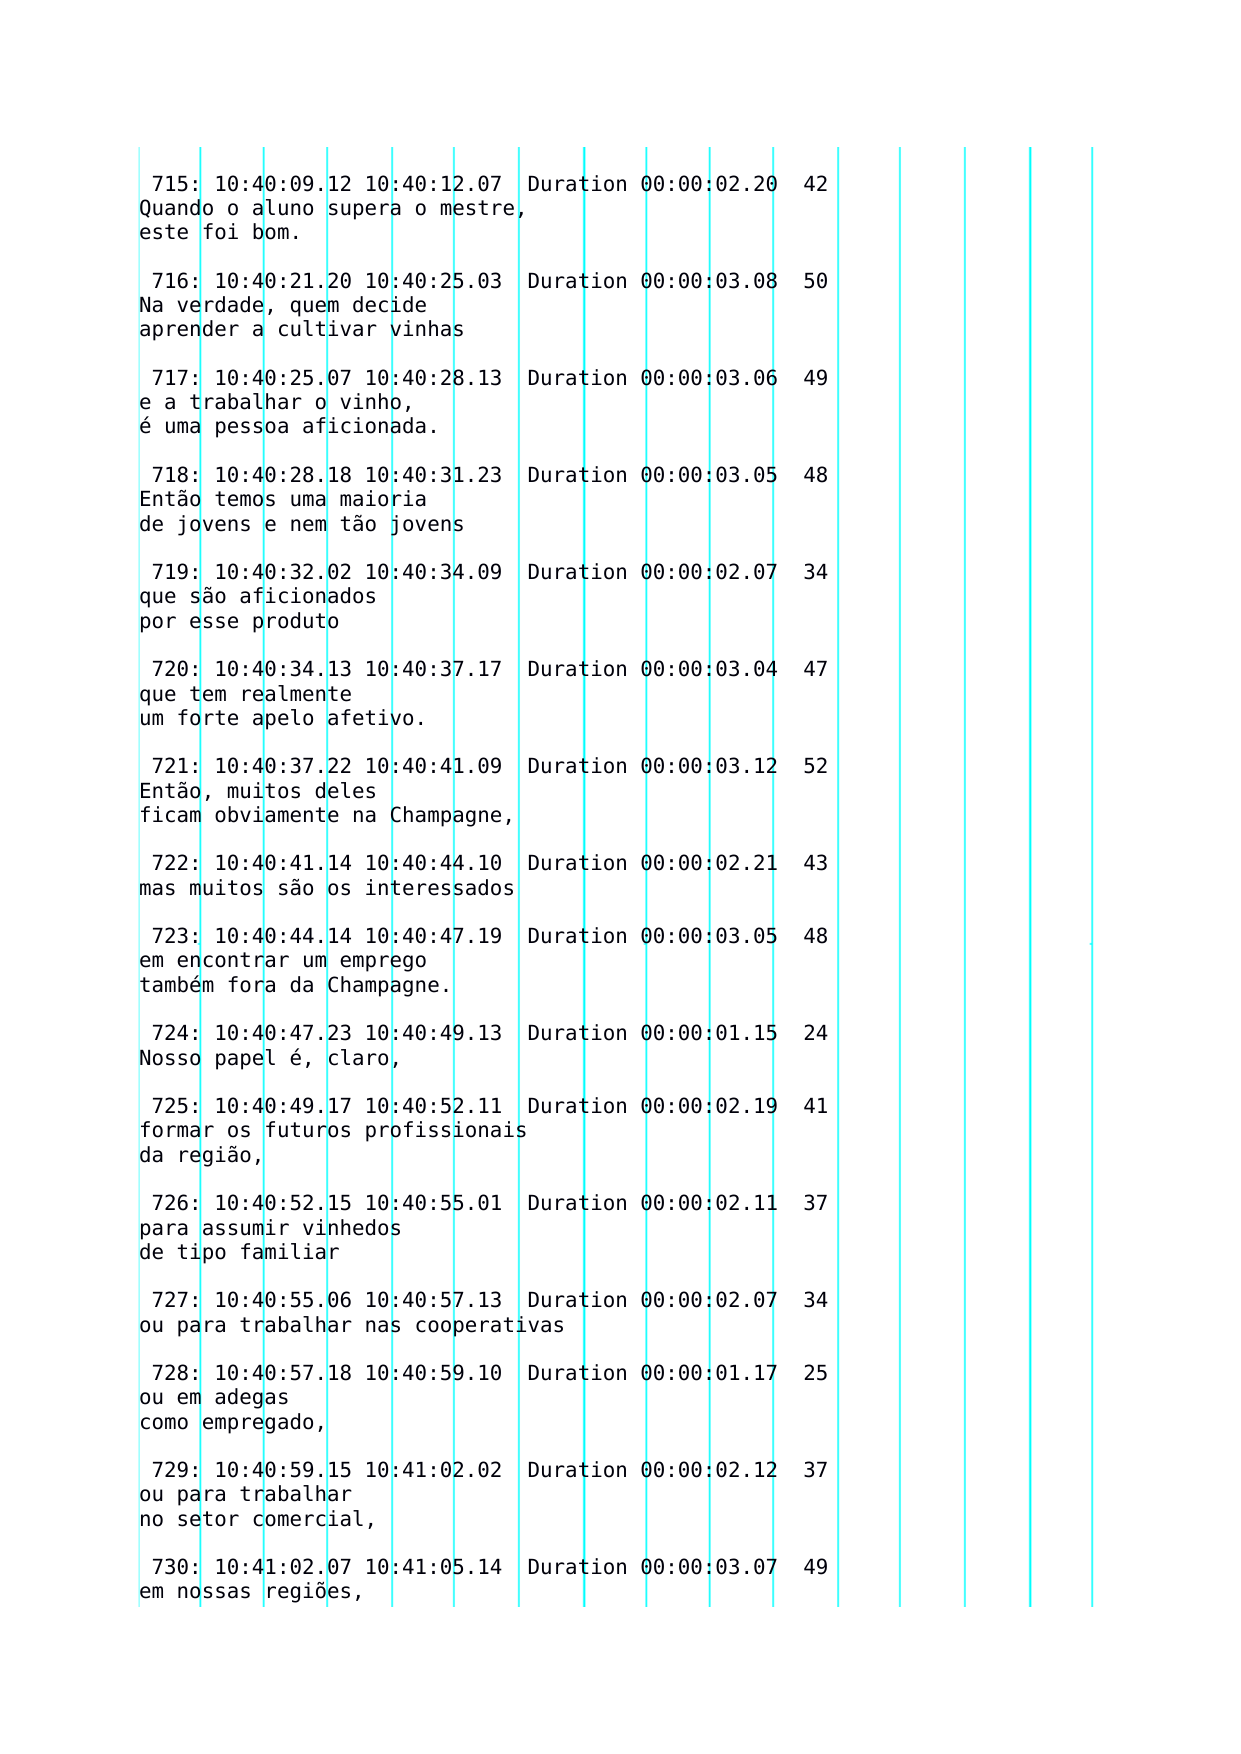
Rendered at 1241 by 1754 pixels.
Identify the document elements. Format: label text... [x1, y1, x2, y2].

text um forte apelo afetivo. [139, 706, 1101, 730]
picture [138, 147, 1102, 1607]
text 720: 10:40:34.13 10:40:37.17 Duration 00:00:03.04 47 [139, 657, 1101, 682]
text para assumir vinhedos [139, 1216, 1101, 1240]
text ficam obviamente na Champagne, [139, 803, 1101, 827]
text aprender a cultivar vinhas [139, 317, 1101, 342]
text Quando o aluno supera o mestre, [139, 196, 1101, 220]
text formar os futuros profissionais [139, 1118, 1101, 1143]
text Então temos uma maioria [139, 487, 1101, 512]
text 717: 10:40:25.07 10:40:28.13 Duration 00:00:03.06 49 [139, 366, 1101, 390]
text 718: 10:40:28.18 10:40:31.23 Duration 00:00:03.05 48 [139, 463, 1101, 487]
text de jovens e nem tão jovens [139, 512, 1101, 536]
text 721: 10:40:37.22 10:40:41.09 Duration 00:00:03.12 52 [139, 754, 1101, 779]
text Então, muitos deles [139, 779, 1101, 803]
text 722: 10:40:41.14 10:40:44.10 Duration 00:00:02.21 43 [139, 851, 1101, 876]
text em encontrar um emprego [139, 948, 1101, 973]
text Na verdade, quem decide [139, 293, 1101, 317]
text em nossas regiões, [139, 1579, 1101, 1604]
text este foi bom. [139, 220, 1101, 245]
text por esse produto [139, 609, 1101, 633]
text 725: 10:40:49.17 10:40:52.11 Duration 00:00:02.19 41 [139, 1094, 1101, 1118]
text 719: 10:40:32.02 10:40:34.09 Duration 00:00:02.07 34 [139, 560, 1101, 584]
text ou para trabalhar nas cooperativas [139, 1313, 1101, 1337]
text como empregado, [139, 1410, 1101, 1434]
text da região, [139, 1143, 1101, 1167]
text 729: 10:40:59.15 10:41:02.02 Duration 00:00:02.12 37 [139, 1458, 1101, 1482]
text 715: 10:40:09.12 10:40:12.07 Duration 00:00:02.20 42 [139, 172, 1101, 196]
text também fora da Champagne. [139, 973, 1101, 997]
text 728: 10:40:57.18 10:40:59.10 Duration 00:00:01.17 25 [139, 1361, 1101, 1385]
text ou para trabalhar [139, 1482, 1101, 1507]
text no setor comercial, [139, 1507, 1101, 1531]
text que são aficionados [139, 584, 1101, 609]
text 724: 10:40:47.23 10:40:49.13 Duration 00:00:01.15 24 [139, 1021, 1101, 1046]
text 727: 10:40:55.06 10:40:57.13 Duration 00:00:02.07 34 [139, 1288, 1101, 1313]
text 726: 10:40:52.15 10:40:55.01 Duration 00:00:02.11 37 [139, 1191, 1101, 1216]
text 716: 10:40:21.20 10:40:25.03 Duration 00:00:03.08 50 [139, 269, 1101, 293]
text 730: 10:41:02.07 10:41:05.14 Duration 00:00:03.07 49 [139, 1555, 1101, 1579]
text Nosso papel é, claro, [139, 1046, 1101, 1070]
text é uma pessoa aficionada. [139, 414, 1101, 439]
text ou em adegas [139, 1385, 1101, 1410]
text que tem realmente [139, 682, 1101, 706]
text 723: 10:40:44.14 10:40:47.19 Duration 00:00:03.05 48 [139, 924, 1101, 948]
text e a trabalhar o vinho, [139, 390, 1101, 414]
text de tipo familiar [139, 1240, 1101, 1264]
text mas muitos são os interessados [139, 876, 1101, 900]
